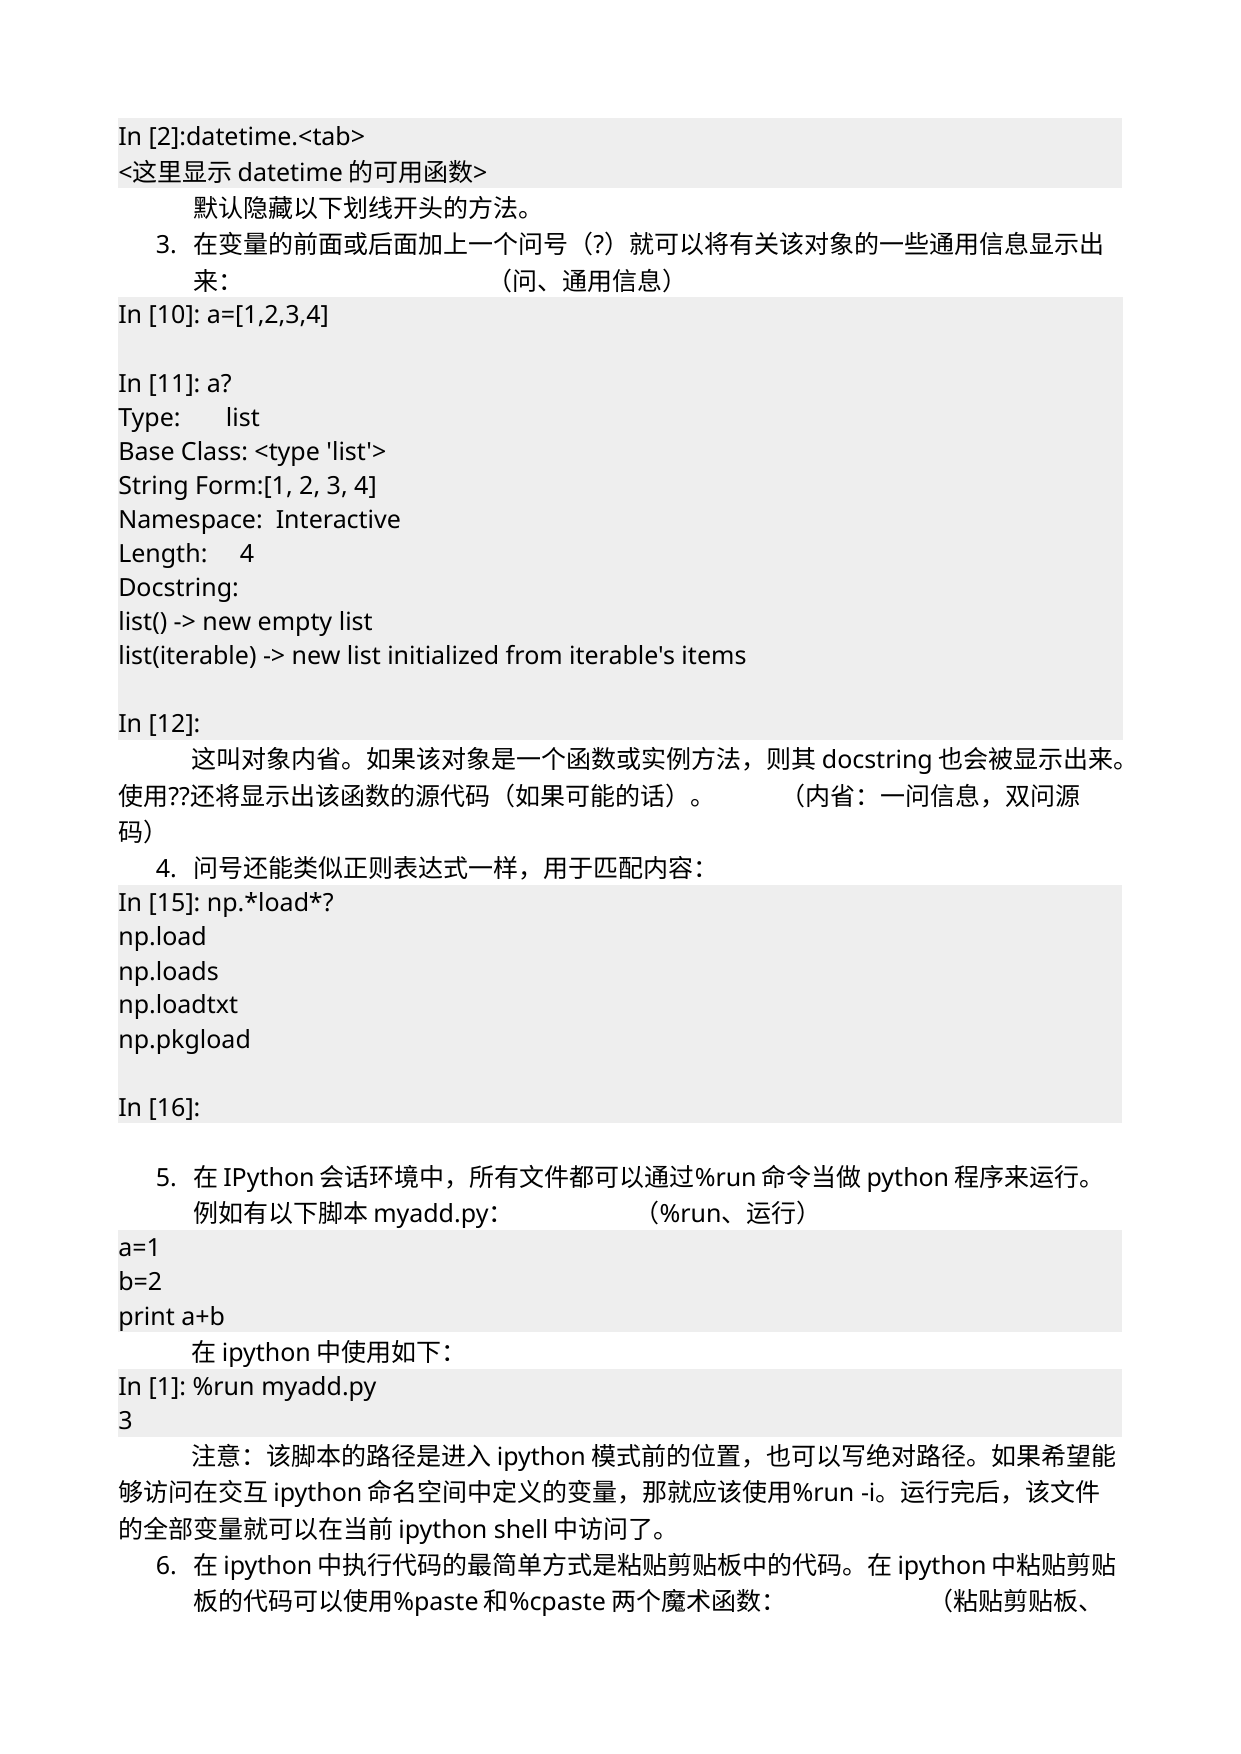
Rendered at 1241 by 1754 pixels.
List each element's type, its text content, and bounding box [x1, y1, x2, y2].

text 这叫对象内省。如果该对象是一个函数或实例方法，则其docstring也会被显示出来。使用??还将显示出该函数的源代码（如果可能的话）。 （内省：一问信息，双问源码） [118, 740, 1122, 849]
table_header In [1]: %run myadd.py 3 [118, 1369, 1122, 1437]
table_header In [10]: a=[1,2,3,4] In [11]: a? Type: list Base Class: <type 'list'> String Form:[1, 2, 3, 4] Namespace: Interactive Length: 4 Docstring: list() -> new empty list list(iterable) -> new list initialized from iterable's items In [12]: [118, 297, 1123, 740]
list 在变量的前面或后面加上一个问号（?）就可以将有关该对象的一些通用信息显示出来： （问、通用信息） [156, 225, 1122, 297]
list 默认隐藏以下划线开头的方法。 [156, 188, 1122, 225]
text 在ipython中使用如下： [118, 1332, 1122, 1368]
list 在IPython会话环境中，所有文件都可以通过%run命令当做python程序来运行。例如有以下脚本myadd.py： （%run、运行） [156, 1157, 1122, 1230]
table_header In [2]:datetime.<tab> <这里显示datetime的可用函数> [118, 118, 1122, 188]
list 问号还能类似正则表达式一样，用于匹配内容： [156, 849, 1122, 885]
list 在ipython中执行代码的最简单方式是粘贴剪贴板中的代码。在ipython中粘贴剪贴板的代码可以使用%paste和%cpaste两个魔术函数： （粘贴剪贴板、 [156, 1545, 1122, 1618]
text 注意：该脚本的路径是进入ipython模式前的位置，也可以写绝对路径。如果希望能够访问在交互ipython命名空间中定义的变量，那就应该使用%run -i。运行完后，该文件的全部变量就可以在当前ipython shell中访问了。 [118, 1437, 1122, 1545]
table_header a=1 b=2 print a+b [118, 1230, 1122, 1332]
table_header In [15]: np.*load*? np.load np.loads np.loadtxt np.pkgload In [16]: [118, 885, 1122, 1123]
